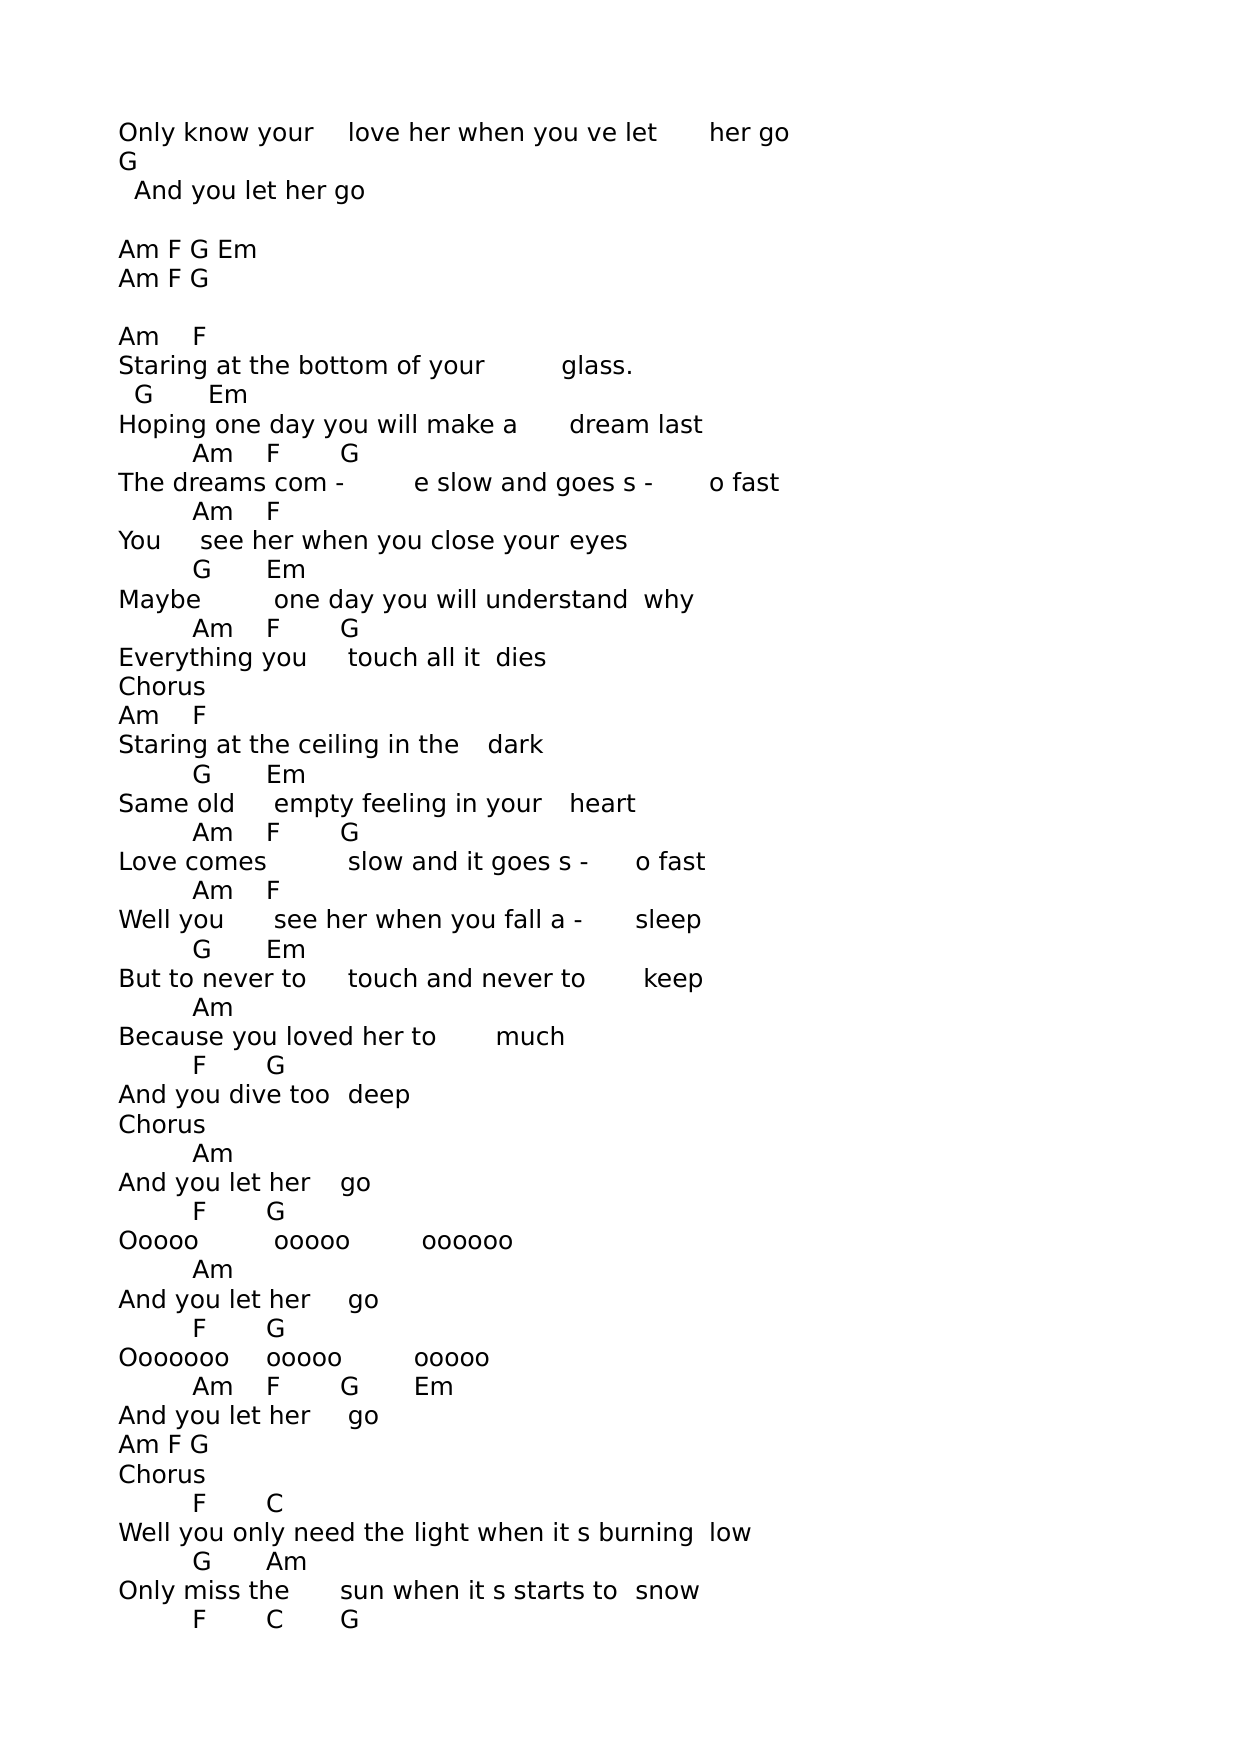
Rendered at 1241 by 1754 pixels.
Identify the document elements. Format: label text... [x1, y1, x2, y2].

text Am F [118, 497, 1122, 526]
text Ooooooo ooooo ooooo [118, 1343, 1122, 1372]
text And you let her go [118, 1168, 1122, 1197]
text Am F [118, 876, 1122, 906]
text Am F G [118, 1431, 1122, 1460]
text But to never to touch and never to keep [118, 964, 1122, 993]
text Chorus [118, 1110, 1122, 1139]
text Am F G Em [118, 1372, 1122, 1401]
text And you let her go [118, 176, 1122, 206]
text You see her when you close your eyes [118, 526, 1122, 556]
text Everything you touch all it dies [118, 643, 1122, 672]
text G Em [118, 760, 1122, 789]
text Am F G [118, 614, 1122, 643]
text Only know your love her when you ve let her go [118, 118, 1122, 147]
text F G [118, 1051, 1122, 1081]
text Well you only need the light when it s burning low [118, 1518, 1122, 1547]
text And you dive too deep [118, 1081, 1122, 1110]
text F G [118, 1314, 1122, 1343]
text Am [118, 1139, 1122, 1168]
text Am [118, 993, 1122, 1022]
text Only miss the sun when it s starts to snow [118, 1576, 1122, 1606]
text G Am [118, 1547, 1122, 1576]
text G Em [118, 556, 1122, 585]
text Am F [118, 701, 1122, 731]
text F G [118, 1197, 1122, 1226]
text And you let her go [118, 1285, 1122, 1314]
text G [118, 147, 1122, 176]
text Hoping one day you will make a dream last [118, 410, 1122, 439]
text F C G [118, 1606, 1122, 1635]
text Am [118, 1256, 1122, 1285]
text F C [118, 1489, 1122, 1518]
text Same old empty feeling in your heart [118, 789, 1122, 818]
text Am F G [118, 264, 1122, 293]
text Staring at the bottom of your glass. [118, 351, 1122, 381]
text Because you loved her to much [118, 1022, 1122, 1051]
text Am F G Em [118, 235, 1122, 264]
text The dreams com - e slow and goes s - o fast [118, 468, 1122, 497]
text Well you see her when you fall a - sleep [118, 906, 1122, 935]
text Chorus [118, 1460, 1122, 1489]
text Maybe one day you will understand why [118, 585, 1122, 614]
text Am F [118, 322, 1122, 351]
text Am F G [118, 818, 1122, 847]
text G Em [118, 381, 1122, 410]
text Chorus [118, 672, 1122, 701]
text Love comes slow and it goes s - o fast [118, 847, 1122, 876]
text Ooooo ooooo oooooo [118, 1226, 1122, 1256]
text And you let her go [118, 1401, 1122, 1431]
text Am F G [118, 439, 1122, 468]
text G Em [118, 935, 1122, 964]
text Staring at the ceiling in the dark [118, 731, 1122, 760]
